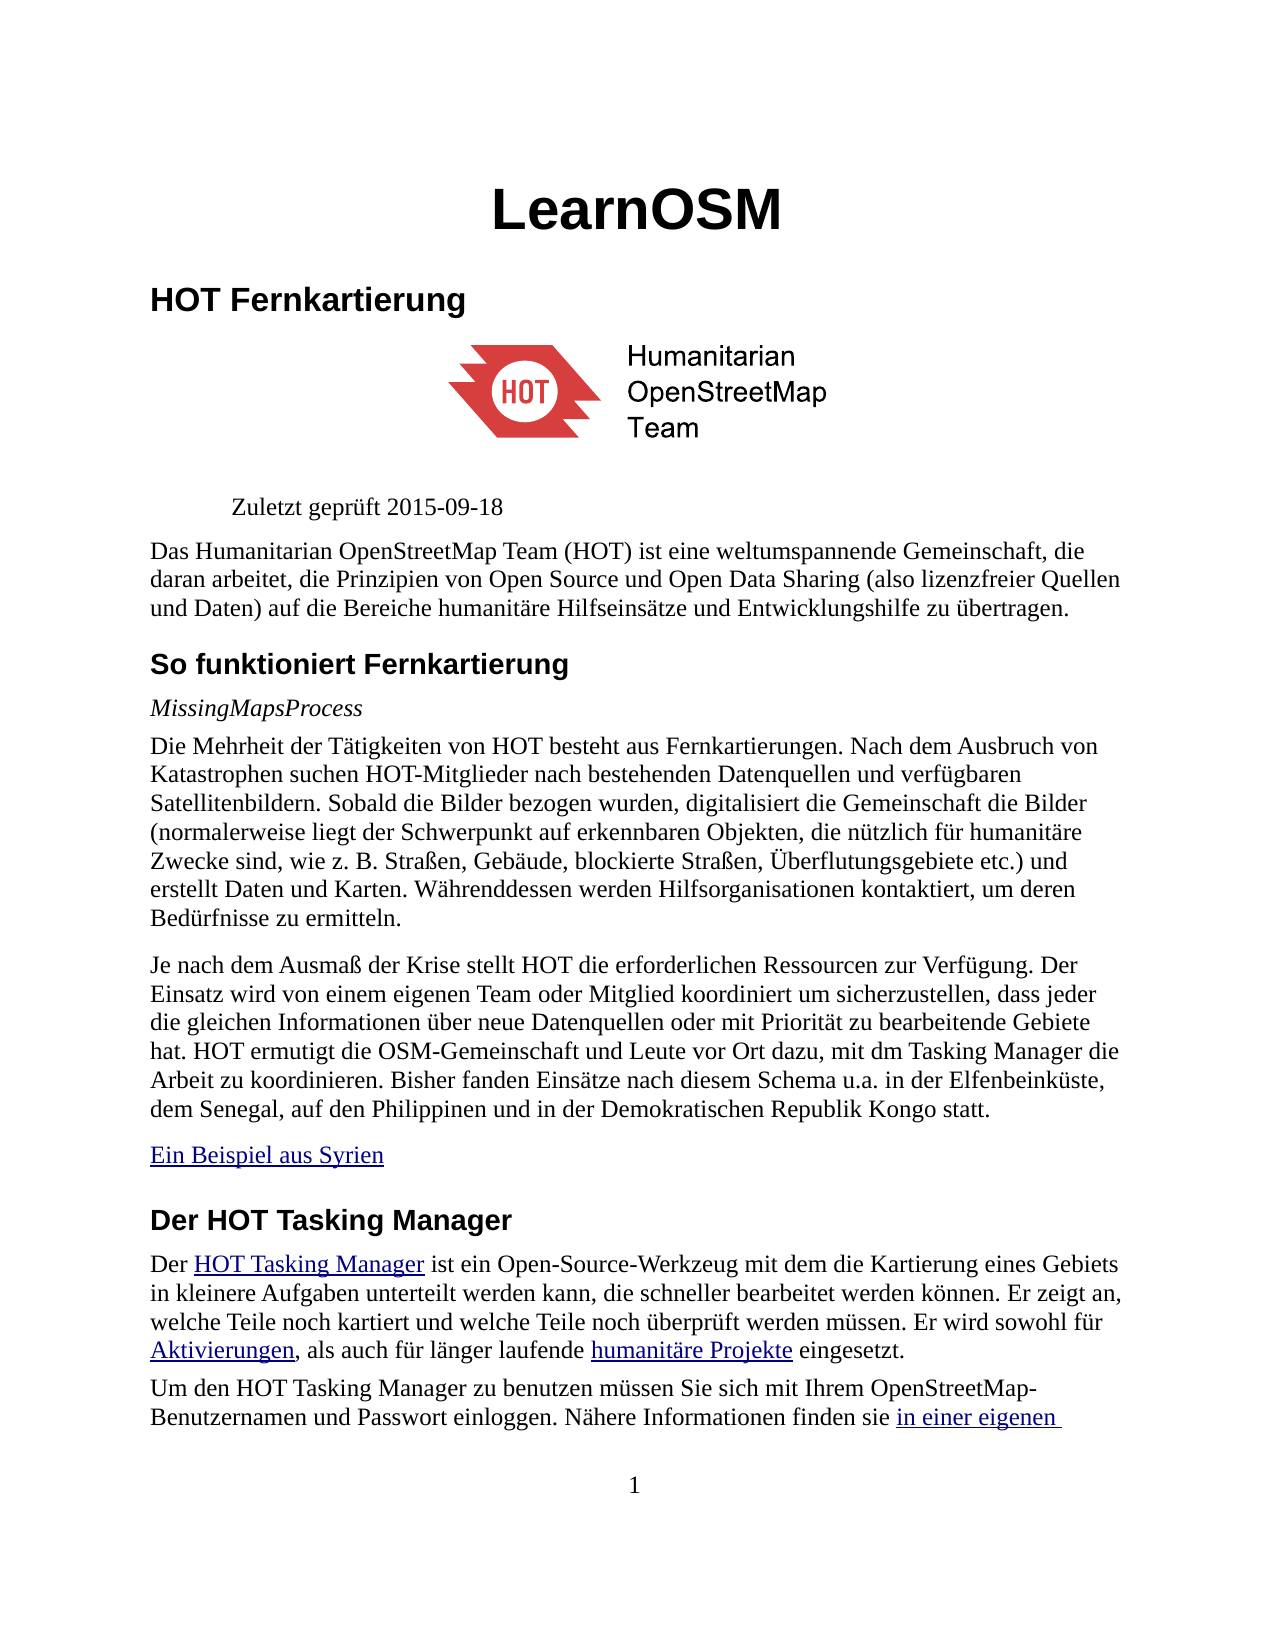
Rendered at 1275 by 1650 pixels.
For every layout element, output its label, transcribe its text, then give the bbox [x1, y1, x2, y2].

text Je nach dem Ausmaß der Krise stellt HOT die erforderlichen Ressourcen zur Verfügung. Der Einsatz wird von einem eigenen Team oder Mitglied koordiniert um sicherzustellen, dass jeder die gleichen Informationen über neue Datenquellen oder mit Priorität zu bearbeitende Gebiete hat. HOT ermutigt die OSM-Gemeinschaft und Leute vor Ort dazu, mit dm Tasking Manager die Arbeit zu koordinieren. Bisher fanden Einsätze nach diesem Schema u.a. in der Elfenbeinküste, dem Senegal, auf den Philippinen und in der Demokratischen Republik Kongo statt. [150, 950, 1125, 1122]
text Ein Beispiel aus Syrien [150, 1140, 1125, 1169]
text Die Mehrheit der Tätigkeiten von HOT besteht aus Fernkartierungen. Nach dem Ausbruch von Katastrophen suchen HOT-Mitglieder nach bestehenden Datenquellen und verfügbaren Satellitenbildern. Sobald die Bilder bezogen wurden, digitalisiert die Gemeinschaft die Bilder (normalerweise liegt der Schwerpunkt auf erkennbaren Objekten, die nützlich für humanitäre Zwecke sind, wie z. B. Straßen, Gebäude, blockierte Straßen, Überflutungsgebiete etc.) und erstellt Daten und Karten. Währenddessen werden Hilfsorganisationen kontaktiert, um deren Bedürfnisse zu ermitteln. [150, 731, 1125, 932]
subtitle So funktioniert Fernkartierung [150, 647, 1125, 681]
text Der HOT Tasking Manager ist ein Open-Source-Werkzeug mit dem die Kartierung eines Gebiets in kleinere Aufgaben unterteilt werden kann, die schneller bearbeitet werden können. Er zeigt an, welche Teile noch kartiert und welche Teile noch überprüft werden müssen. Er wird sowohl für Aktivierungen, als auch für länger laufende humanitäre Projekte eingesetzt. [150, 1249, 1125, 1364]
text Um den HOT Tasking Manager zu benutzen müssen Sie sich mit Ihrem OpenStreetMap-Benutzernamen und Passwort einloggen. Nähere Informationen finden sie in einer eigenen [150, 1373, 1125, 1431]
subtitle HOT Fernkartierung [150, 279, 1125, 318]
text MissingMapsProcess [150, 693, 1125, 722]
text Das Humanitarian OpenStreetMap Team (HOT) ist eine weltumspannende Gemeinschaft, die daran arbeitet, die Prinzipien von Open Source und Open Data Sharing (also lizenzfreier Quellen und Daten) auf die Bereiche humanitäre Hilfseinsätze und Entwicklungshilfe zu übertragen. [150, 536, 1125, 622]
subtitle Der HOT Tasking Manager [150, 1203, 1125, 1237]
text Zuletzt geprüft 2015-09-18 [225, 492, 1125, 521]
title LearnOSM [150, 175, 1125, 242]
